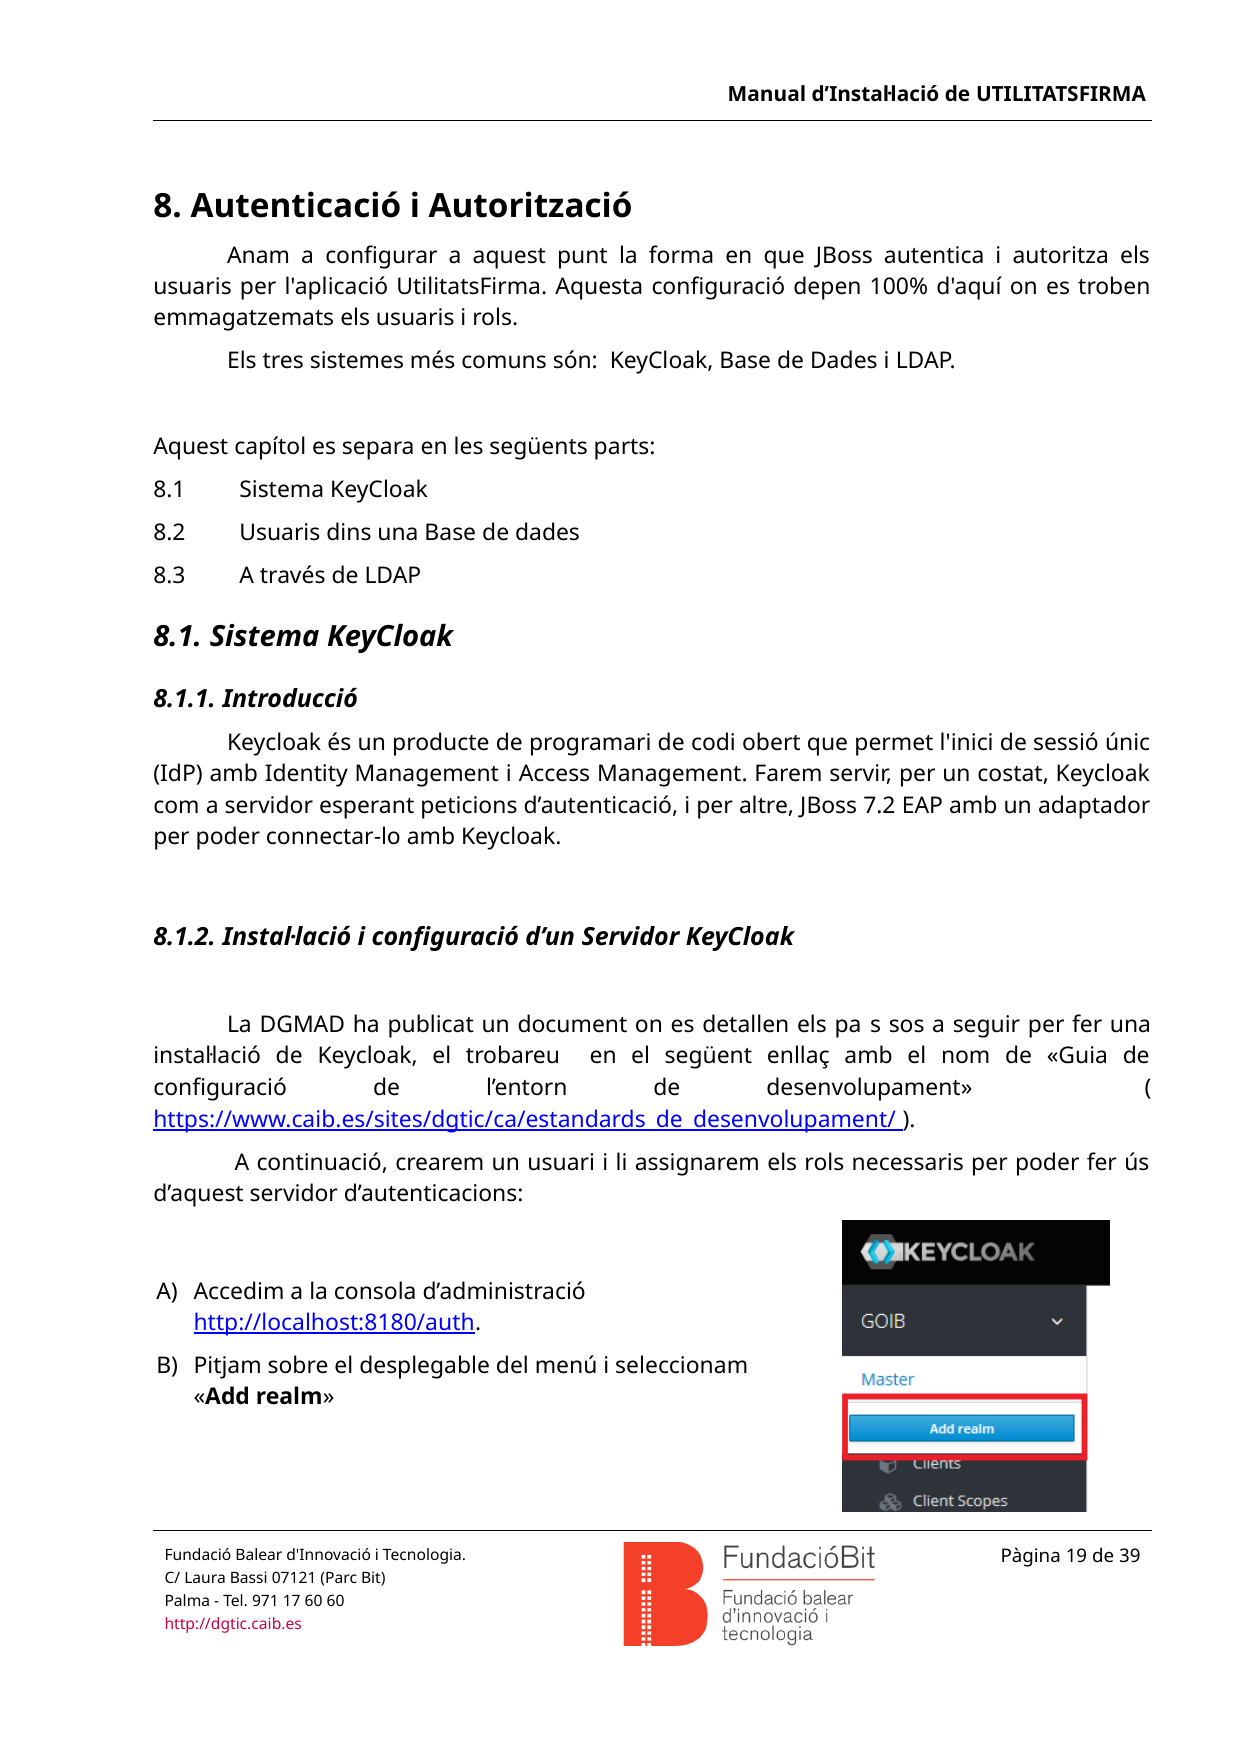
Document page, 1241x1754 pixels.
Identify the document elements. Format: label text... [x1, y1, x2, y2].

text A continuació, crearem un usuari i li assignarem els rols necessaris per poder fer ús d’aquest servidor d’autenticacions: [153, 1146, 1152, 1208]
text Keycloak és un producte de programari de codi obert que permet l'inici de sessió únic (IdP) amb Identity Management i Access Management. Farem servir, per un costat, Keycloak com a servidor esperant peticions d’autenticació, i per altre, JBoss 7.2 EAP amb un adaptador per poder connectar-lo amb Keycloak. [153, 726, 1152, 851]
text La DGMAD ha publicat un document on es detallen els pa s sos a seguir per fer una instal·lació de Keycloak, el trobareu en el següent enllaç amb el nom de «Guia de configuració de l’entorn de desenvolupament» ( https://www.caib.es/sites/dgtic/ca/estandards_de_desenvolupament/ ). [153, 1008, 1152, 1134]
text 8.2 Usuaris dins una Base de dades [153, 516, 1152, 547]
picture [842, 1220, 1110, 1512]
text 8.3 A través de LDAP [153, 559, 1152, 591]
text Aquest capítol es separa en les següents parts: [153, 430, 1152, 461]
picture [623, 1542, 875, 1646]
text Els tres sistemes més comuns són: KeyCloak, Base de Dades i LDAP. [153, 344, 1152, 375]
text 8.1 Sistema KeyCloak [153, 473, 1152, 504]
table_header [766, 1220, 1152, 1523]
table_header Accedim a la consola d’administració http://localhost:8180/auth. Pitjam sobre el desplegable del menú i seleccionam «Add realm» [153, 1220, 766, 1523]
subtitle Introducció [153, 680, 1152, 714]
subtitle Sistema KeyCloak [153, 616, 1152, 655]
subtitle Autenticació i Autorització [153, 181, 1152, 227]
subtitle Instal·lació i configuració d’un Servidor KeyCloak [153, 919, 1152, 953]
text Anam a configurar a aquest punt la forma en que JBoss autentica i autoritza els usuaris per l'aplicació UtilitatsFirma. Aquesta configuració depen 100% d'aquí on es troben emmagatzemats els usuaris i rols. [153, 239, 1152, 332]
